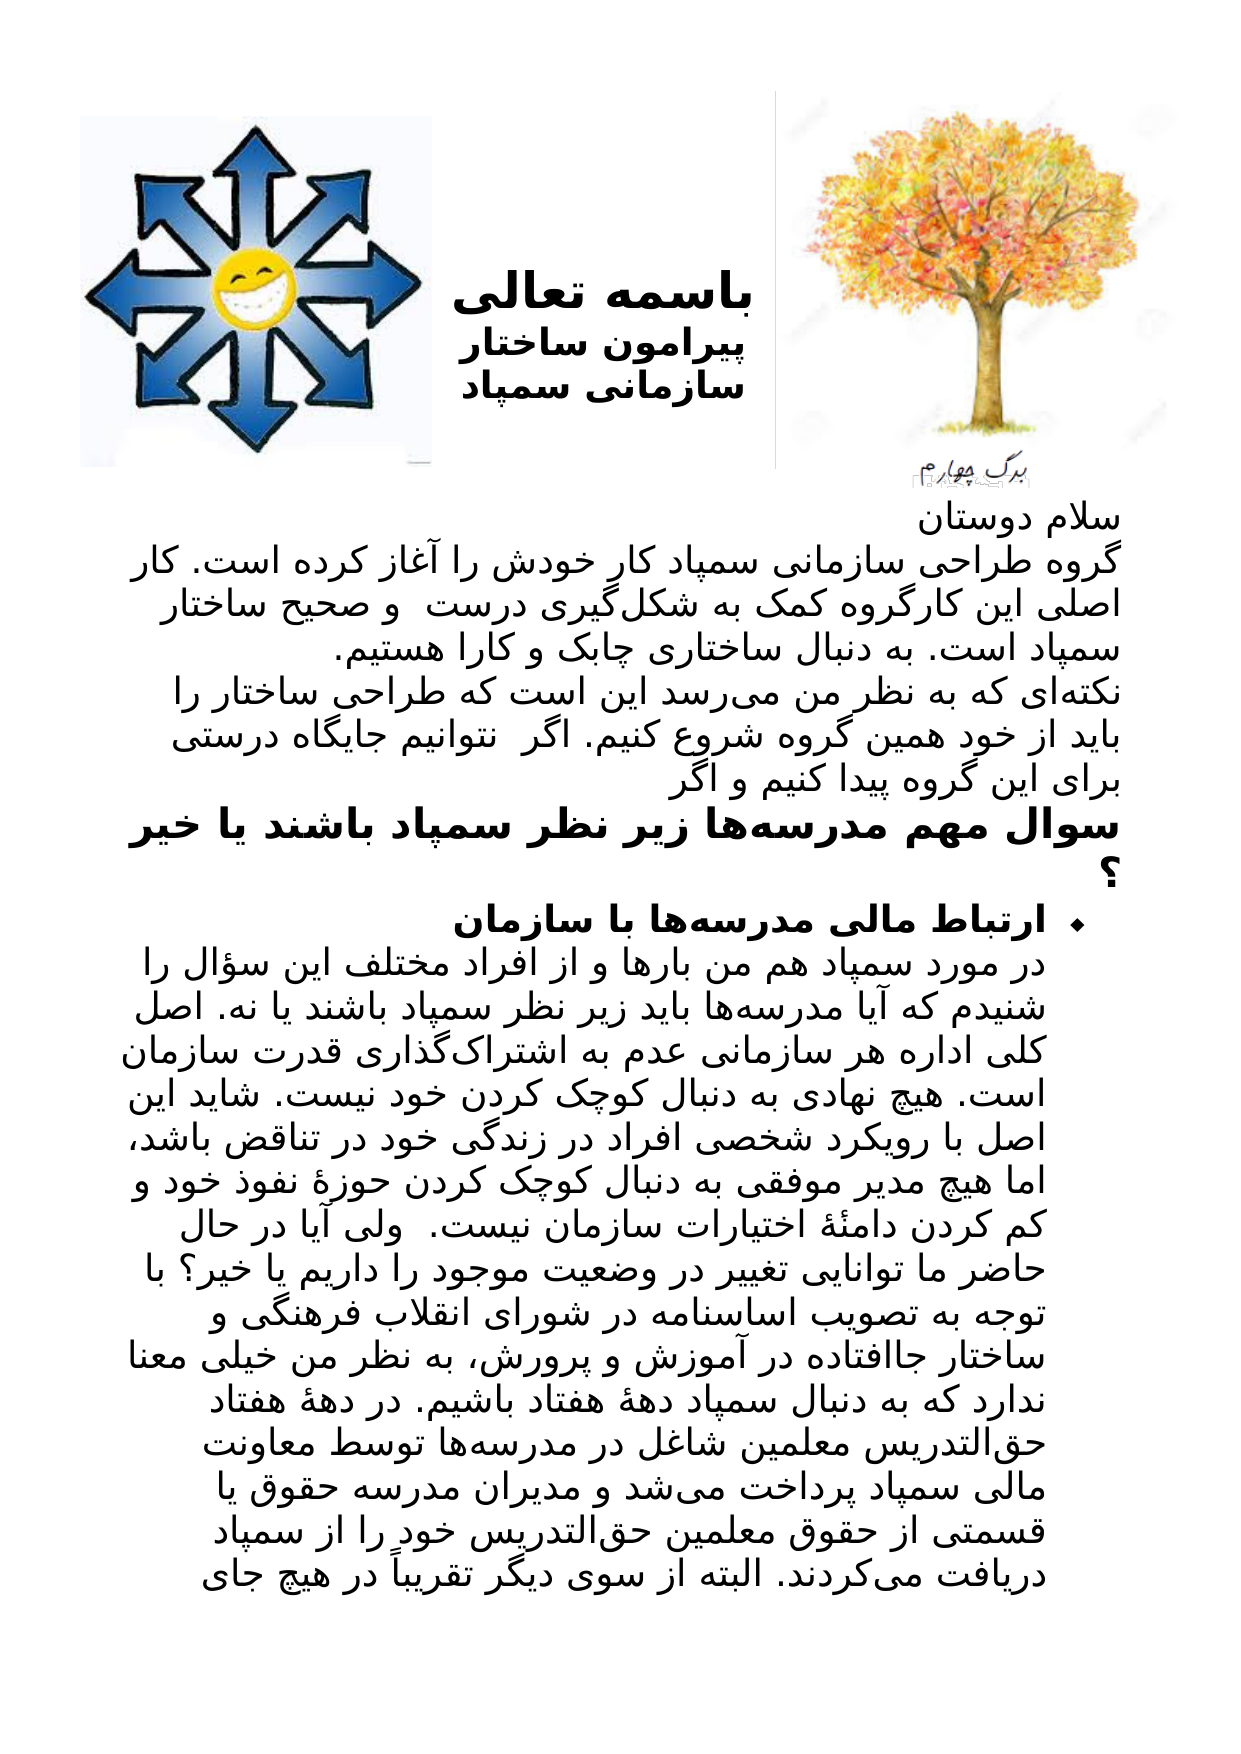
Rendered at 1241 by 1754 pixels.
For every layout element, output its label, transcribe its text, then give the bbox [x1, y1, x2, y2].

text نکته‌ای که به نظر من می‌رسد این است که طراحی ساختار را باید از خود همین گروه شروع کنیم. اگر نتوانیم جایگاه درستی برای این گروه پیدا کنیم و اگر [118, 669, 1122, 800]
text باسمه تعالی [432, 262, 774, 320]
list ارتباط مالی مدرسه‌ها با سازمان [118, 897, 1084, 941]
picture [80, 116, 432, 467]
text پیرامون ساختار سازمانی سمپاد [432, 320, 774, 407]
text گروه طراحی سازمانی سمپاد کار خودش را آغاز کرده است. کار اصلی این کارگروه کمک به شکل‌گیری درست و صحیح ساختار سمپاد است. به دنبال ساختاری چابک و کارا هستیم. [118, 538, 1122, 669]
list در مورد سمپاد هم من بارها و از افراد مختلف این سؤال را شنیدم که آیا مدرسه‌ها باید زیر نظر سمپاد باشند یا نه. اصل کلی اداره هر سازمانی عدم به اشتراک‌گذاری قدرت سازمان است. هیچ نهادی به دنبال کوچک کردن خود نیست. شاید این اصل با رویکرد شخصی افراد در زندگی خود در تناقض باشد، اما هیچ مدیر موفقی به دنبال کوچک کردن حوزهٔ نفوذ خود و کم کردن دامنٔهٔ اختیارات سازمان نیست. ولی آیا در حال حاضر ما توانایی تغییر در وضعیت موجود را داریم یا خیر؟ با توجه به تصویب اساسنامه در شورای انقلاب فرهنگی و ساختار جاافتاده در آموزش و پرورش، به نظر من خیلی معنا ندارد که به دنبال سمپاد دههٔ هفتاد باشیم. در دههٔ هفتاد حق‌التدریس معلمین شاغل در مدرسه‌ها توسط معاونت مالی سمپاد پرداخت می‌شد و مدیران مدرسه حقوق یا قسمتی از حقوق معلمین حق‌التدریس خود را از سمپاد دریافت می‌کردند. البته از سوی دیگر تقریباً در هیچ جای آموزش و پرورش (لا اقل در شهرهای بزرگ و متوسط) حق‌التدریس نیروهای آزاد از طرف دولت پرداخت نمی‌شود. پس فقط می‌مانند نیروهای رسمی. من فکر نمی‌کنم این موضوع که نیروهای رسمی به جای اینکه نیروی منطقهٔ آموزش و پروش باشند تبدیل شوند به نیروی سمپاد اهمیت و اولویت خاصی داشته باشد. البته غیر از حقوق و دستمزد سمپاد دههٔ هفتاد کمک‌های کوچکی به مدرسه‌ها می‌کرد که با توجه به ناچیز بودن اهمیت زیادی ندارد. [118, 941, 1084, 1596]
text سوال مهم مدرسه‌ها زیر نظر سمپاد باشند یا خیر ؟ [118, 800, 1122, 897]
text سلام دوستان [118, 495, 1122, 538]
picture [774, 91, 1178, 488]
